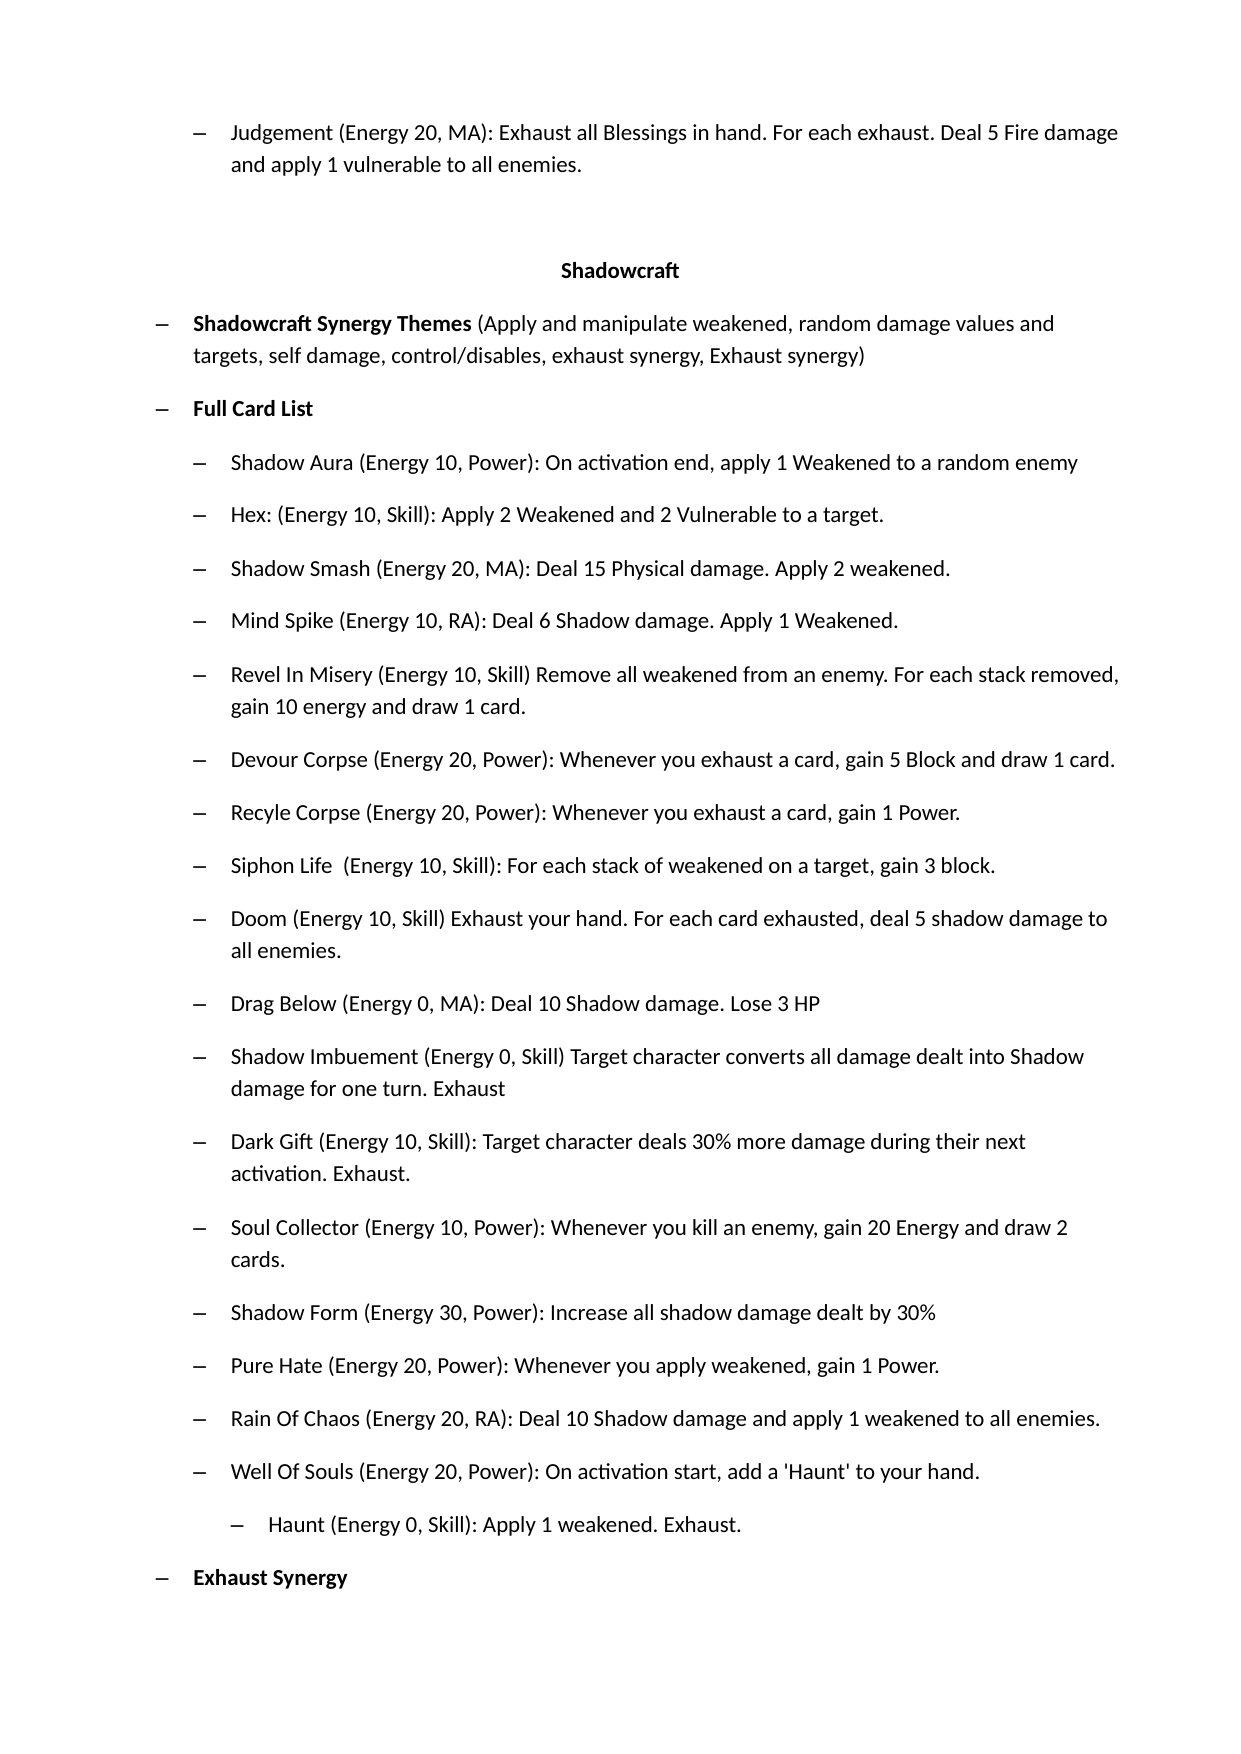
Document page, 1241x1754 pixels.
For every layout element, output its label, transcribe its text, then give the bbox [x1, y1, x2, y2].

text Shadowcraft [118, 256, 1122, 284]
list Judgement (Energy 20, MA): Exhaust all Blessings in hand. For each exhaust. Deal 5 Fire damage and apply 1 vulnerable to all enemies. [193, 118, 1122, 178]
list Drag Below (Energy 0, MA): Deal 10 Shadow damage. Lose 3 HP [193, 989, 1122, 1017]
list Revel In Misery (Energy 10, Skill) Remove all weakened from an enemy. For each stack removed, gain 10 energy and draw 1 card. [193, 660, 1122, 720]
list Rain Of Chaos (Energy 20, RA): Deal 10 Shadow damage and apply 1 weakened to all enemies. [193, 1404, 1122, 1432]
list Shadowcraft Synergy Themes (Apply and manipulate weakened, random damage values and targets, self damage, control/disables, exhaust synergy, Exhaust synergy) [156, 309, 1122, 369]
list Dark Gift (Energy 10, Skill): Target character deals 30% more damage during their next activation. Exhaust. [193, 1127, 1122, 1188]
list Shadow Smash (Energy 20, MA): Deal 15 Physical damage. Apply 2 weakened. [193, 554, 1122, 582]
list Pure Hate (Energy 20, Power): Whenever you apply weakened, gain 1 Power. [193, 1351, 1122, 1379]
list Shadow Imbuement (Energy 0, Skill) Target character converts all damage dealt into Shadow damage for one turn. Exhaust [193, 1042, 1122, 1102]
list Recyle Corpse (Energy 20, Power): Whenever you exhaust a card, gain 1 Power. [193, 798, 1122, 826]
list Full Card List [156, 394, 1122, 423]
list Mind Spike (Energy 10, RA): Deal 6 Shadow damage. Apply 1 Weakened. [193, 607, 1122, 635]
list Hex: (Energy 10, Skill): Apply 2 Weakened and 2 Vulnerable to a target. [193, 501, 1122, 529]
list Soul Collector (Energy 10, Power): Whenever you kill an enemy, gain 20 Energy and draw 2 cards. [193, 1213, 1122, 1273]
list Exhaust Synergy [156, 1563, 1122, 1591]
list Shadow Aura (Energy 10, Power): On activation end, apply 1 Weakened to a random enemy [193, 448, 1122, 476]
list Doom (Energy 10, Skill) Exhaust your hand. For each card exhausted, deal 5 shadow damage to all enemies. [193, 904, 1122, 964]
list Haunt (Energy 0, Skill): Apply 1 weakened. Exhaust. [231, 1510, 1122, 1538]
list Siphon Life (Energy 10, Skill): For each stack of weakened on a target, gain 3 block. [193, 851, 1122, 879]
list Shadow Form (Energy 30, Power): Increase all shadow damage dealt by 30% [193, 1298, 1122, 1326]
list Well Of Souls (Energy 20, Power): On activation start, add a 'Haunt' to your hand. [193, 1457, 1122, 1485]
list Devour Corpse (Energy 20, Power): Whenever you exhaust a card, gain 5 Block and draw 1 card. [193, 745, 1122, 773]
